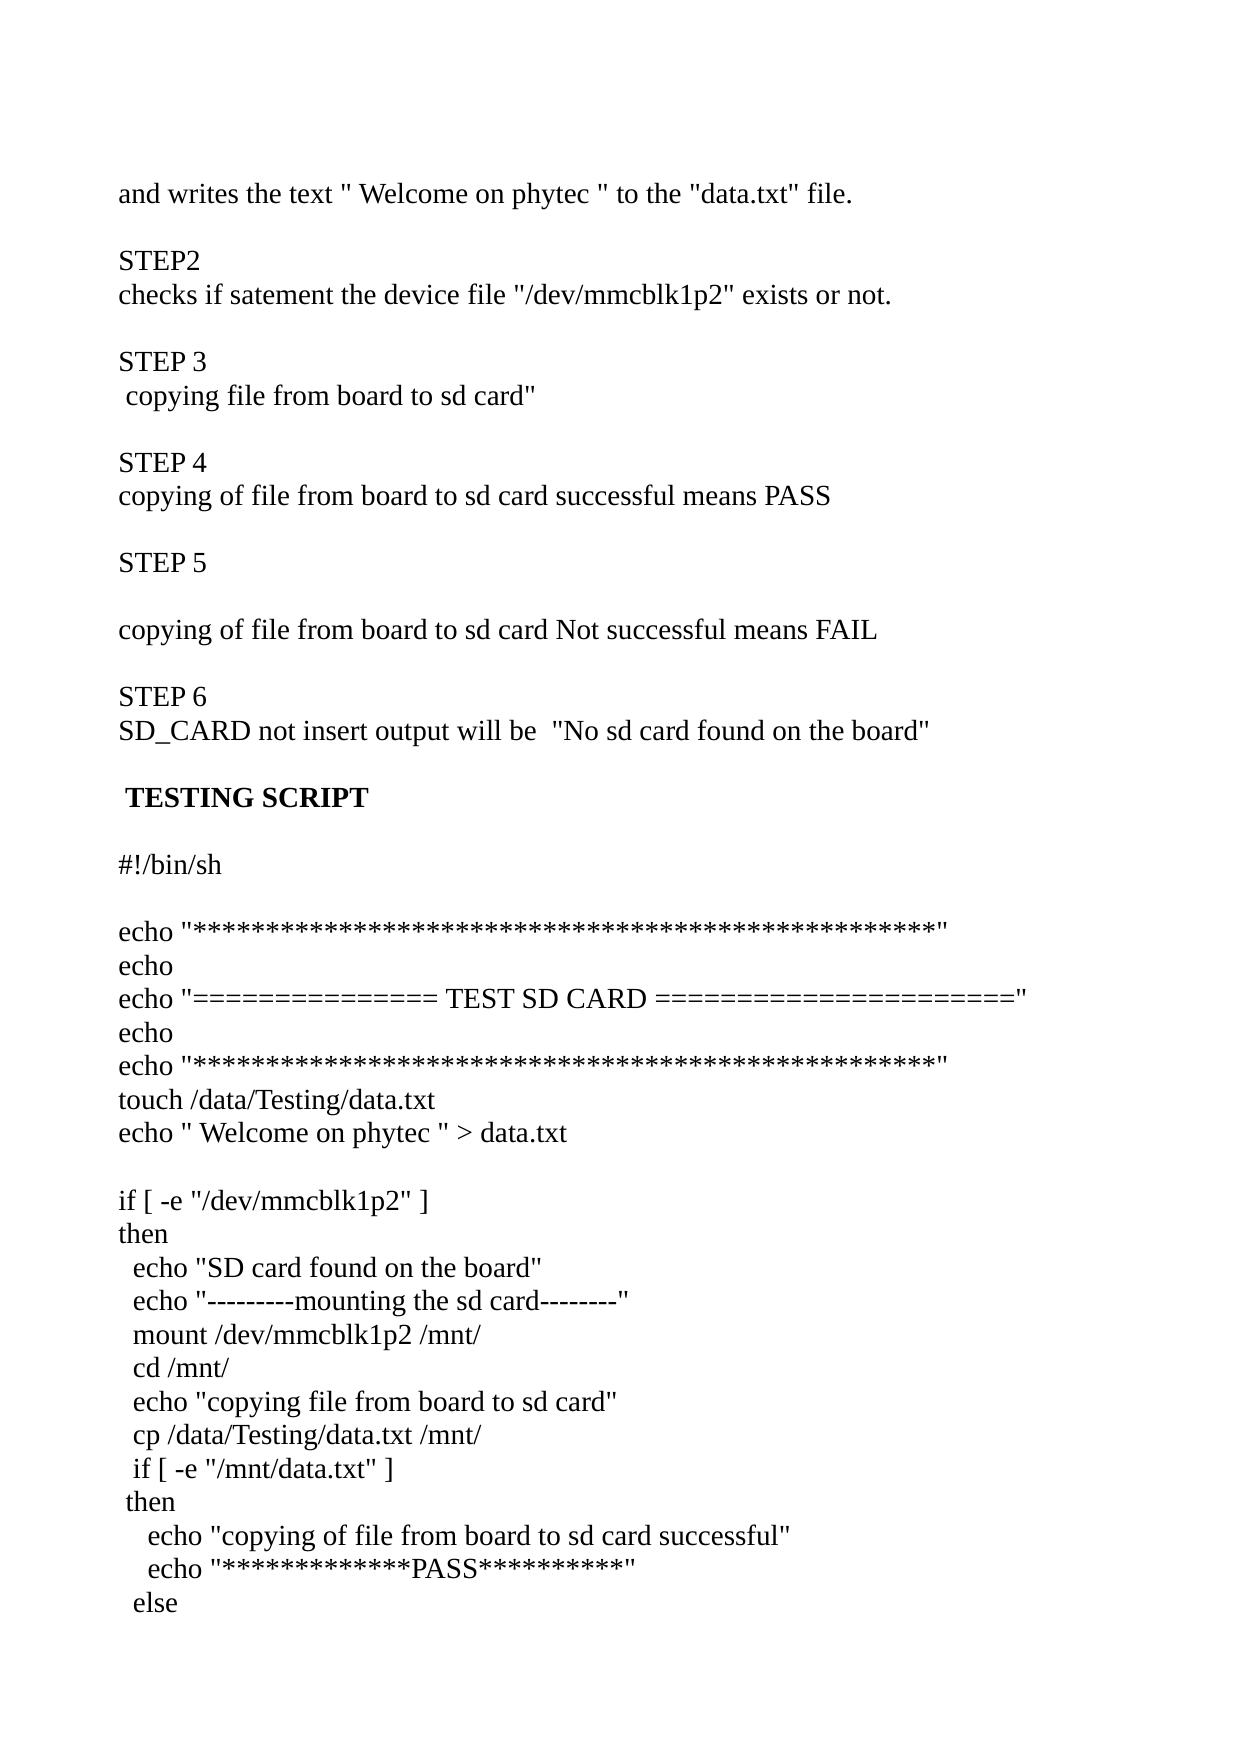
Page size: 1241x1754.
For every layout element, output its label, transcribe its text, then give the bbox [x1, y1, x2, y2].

text echo "***************************************************" [118, 914, 1122, 948]
text echo " Welcome on phytec " > data.txt [118, 1116, 1122, 1149]
text STEP 5 [118, 545, 1122, 579]
text echo "copying of file from board to sd card successful" [118, 1518, 1122, 1552]
text STEP 6 [118, 679, 1122, 713]
text cd /mnt/ [118, 1350, 1122, 1384]
text echo "copying file from board to sd card" [118, 1384, 1122, 1417]
text copying of file from board to sd card Not successful means FAIL [118, 612, 1122, 646]
text and writes the text " Welcome on phytec " to the "data.txt" file. [118, 176, 1122, 210]
text cp /data/Testing/data.txt /mnt/ [118, 1417, 1122, 1451]
text #!/bin/sh [118, 847, 1122, 881]
text echo "---------mounting the sd card--------" [118, 1283, 1122, 1317]
text if [ -e "/dev/mmcblk1p2" ] [118, 1183, 1122, 1216]
text SD_CARD not insert output will be "No sd card found on the board" [118, 713, 1122, 747]
text STEP 3 [118, 344, 1122, 378]
text touch /data/Testing/data.txt [118, 1082, 1122, 1116]
text echo "*************PASS**********" [118, 1552, 1122, 1585]
text echo "=============== TEST SD CARD ======================" [118, 981, 1122, 1015]
text mount /dev/mmcblk1p2 /mnt/ [118, 1317, 1122, 1350]
text STEP 4 [118, 445, 1122, 478]
text STEP2 [118, 243, 1122, 277]
text checks if satement the device file "/dev/mmcblk1p2" exists or not. [118, 277, 1122, 311]
text echo "SD card found on the board" [118, 1250, 1122, 1283]
text copying of file from board to sd card successful means PASS [118, 478, 1122, 512]
text then [118, 1484, 1122, 1518]
text else [118, 1585, 1122, 1619]
text if [ -e "/mnt/data.txt" ] [118, 1451, 1122, 1484]
text then [118, 1216, 1122, 1250]
text echo [118, 948, 1122, 981]
text copying file from board to sd card" [118, 378, 1122, 411]
text echo "***************************************************" [118, 1048, 1122, 1082]
text TESTING SCRIPT [118, 780, 1122, 814]
text echo [118, 1015, 1122, 1048]
